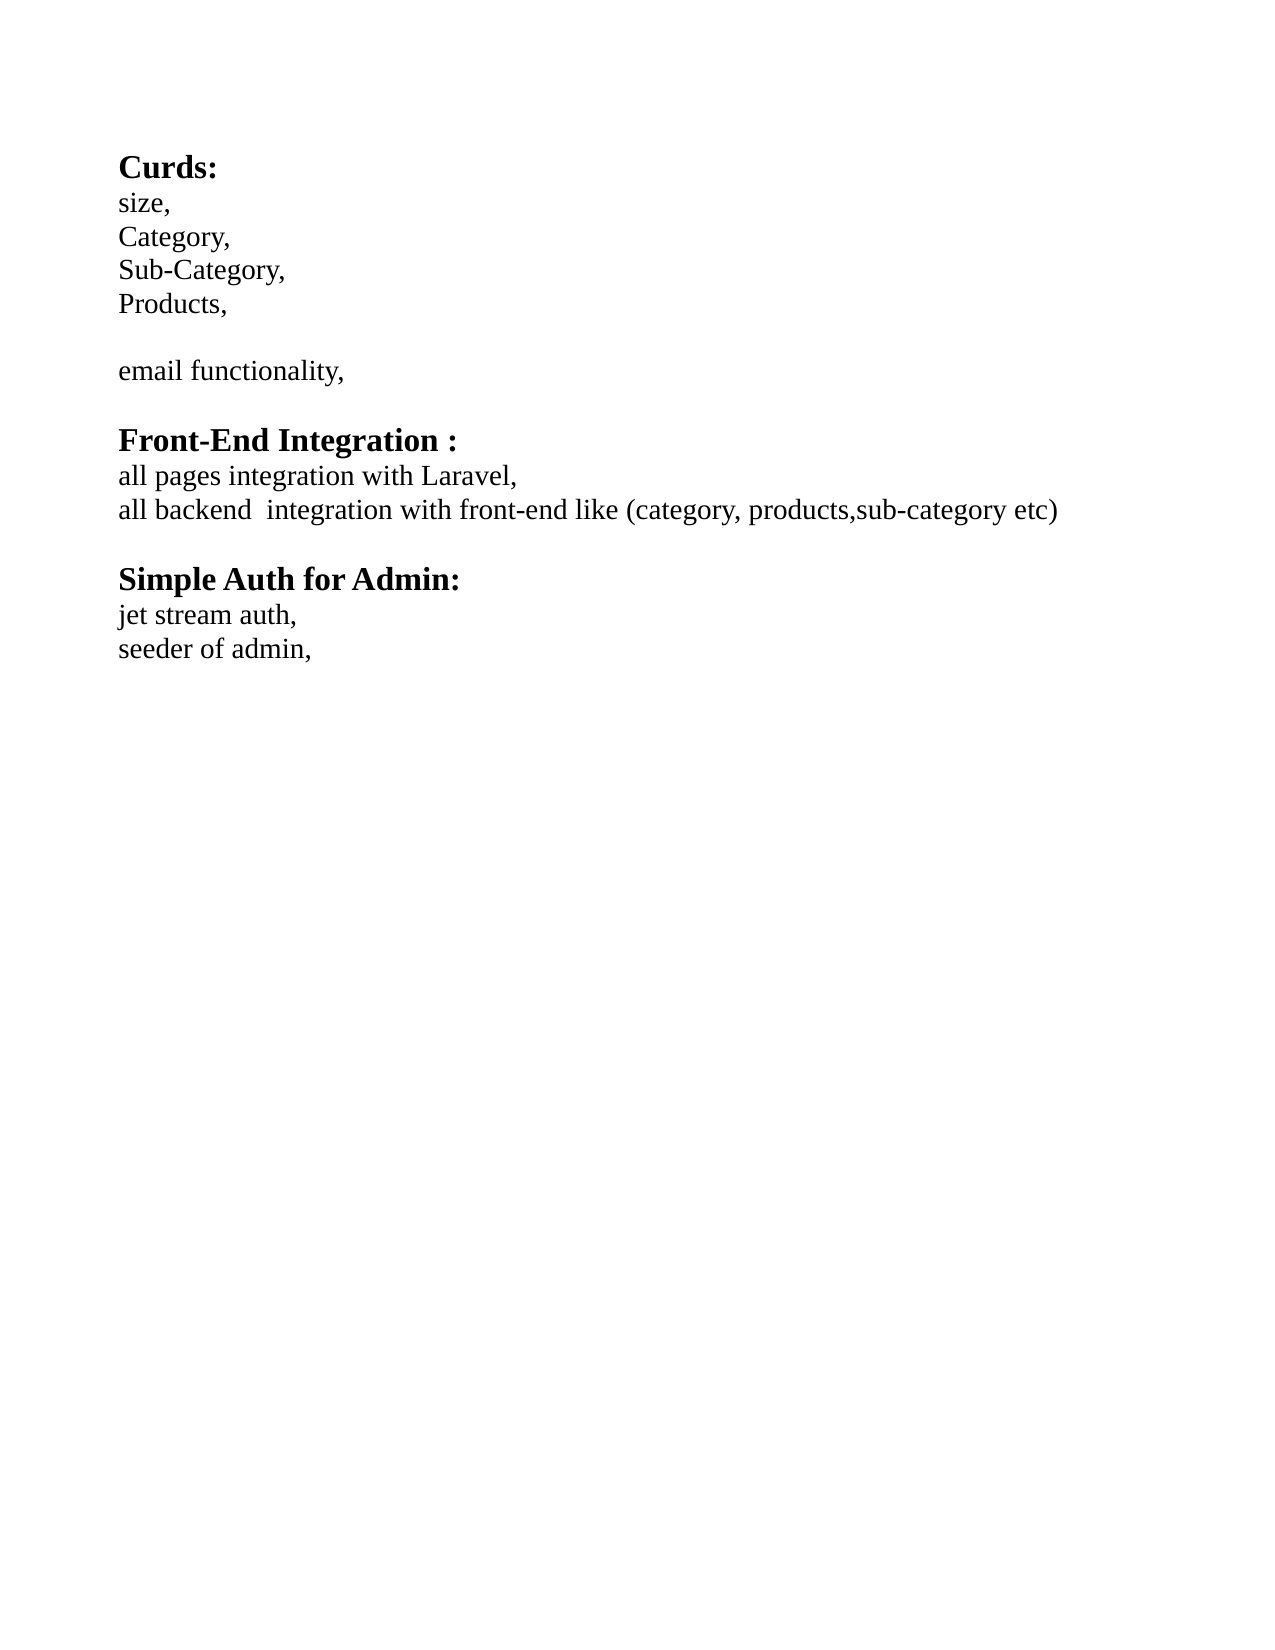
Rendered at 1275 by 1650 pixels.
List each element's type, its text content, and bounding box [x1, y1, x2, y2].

text Products, [118, 286, 1157, 319]
text Curds: [118, 147, 1157, 185]
text Sub-Category, [118, 252, 1157, 286]
text email functionality, [118, 353, 1157, 386]
text all pages integration with Laravel, [118, 458, 1157, 492]
text Simple Auth for Admin: [118, 559, 1157, 597]
text size, [118, 185, 1157, 219]
text seeder of admin, [118, 631, 1157, 664]
text all backend integration with front-end like (category, products,sub-category etc) [118, 492, 1157, 525]
text Front-End Integration : [118, 420, 1157, 458]
text jet stream auth, [118, 597, 1157, 631]
text Category, [118, 219, 1157, 252]
